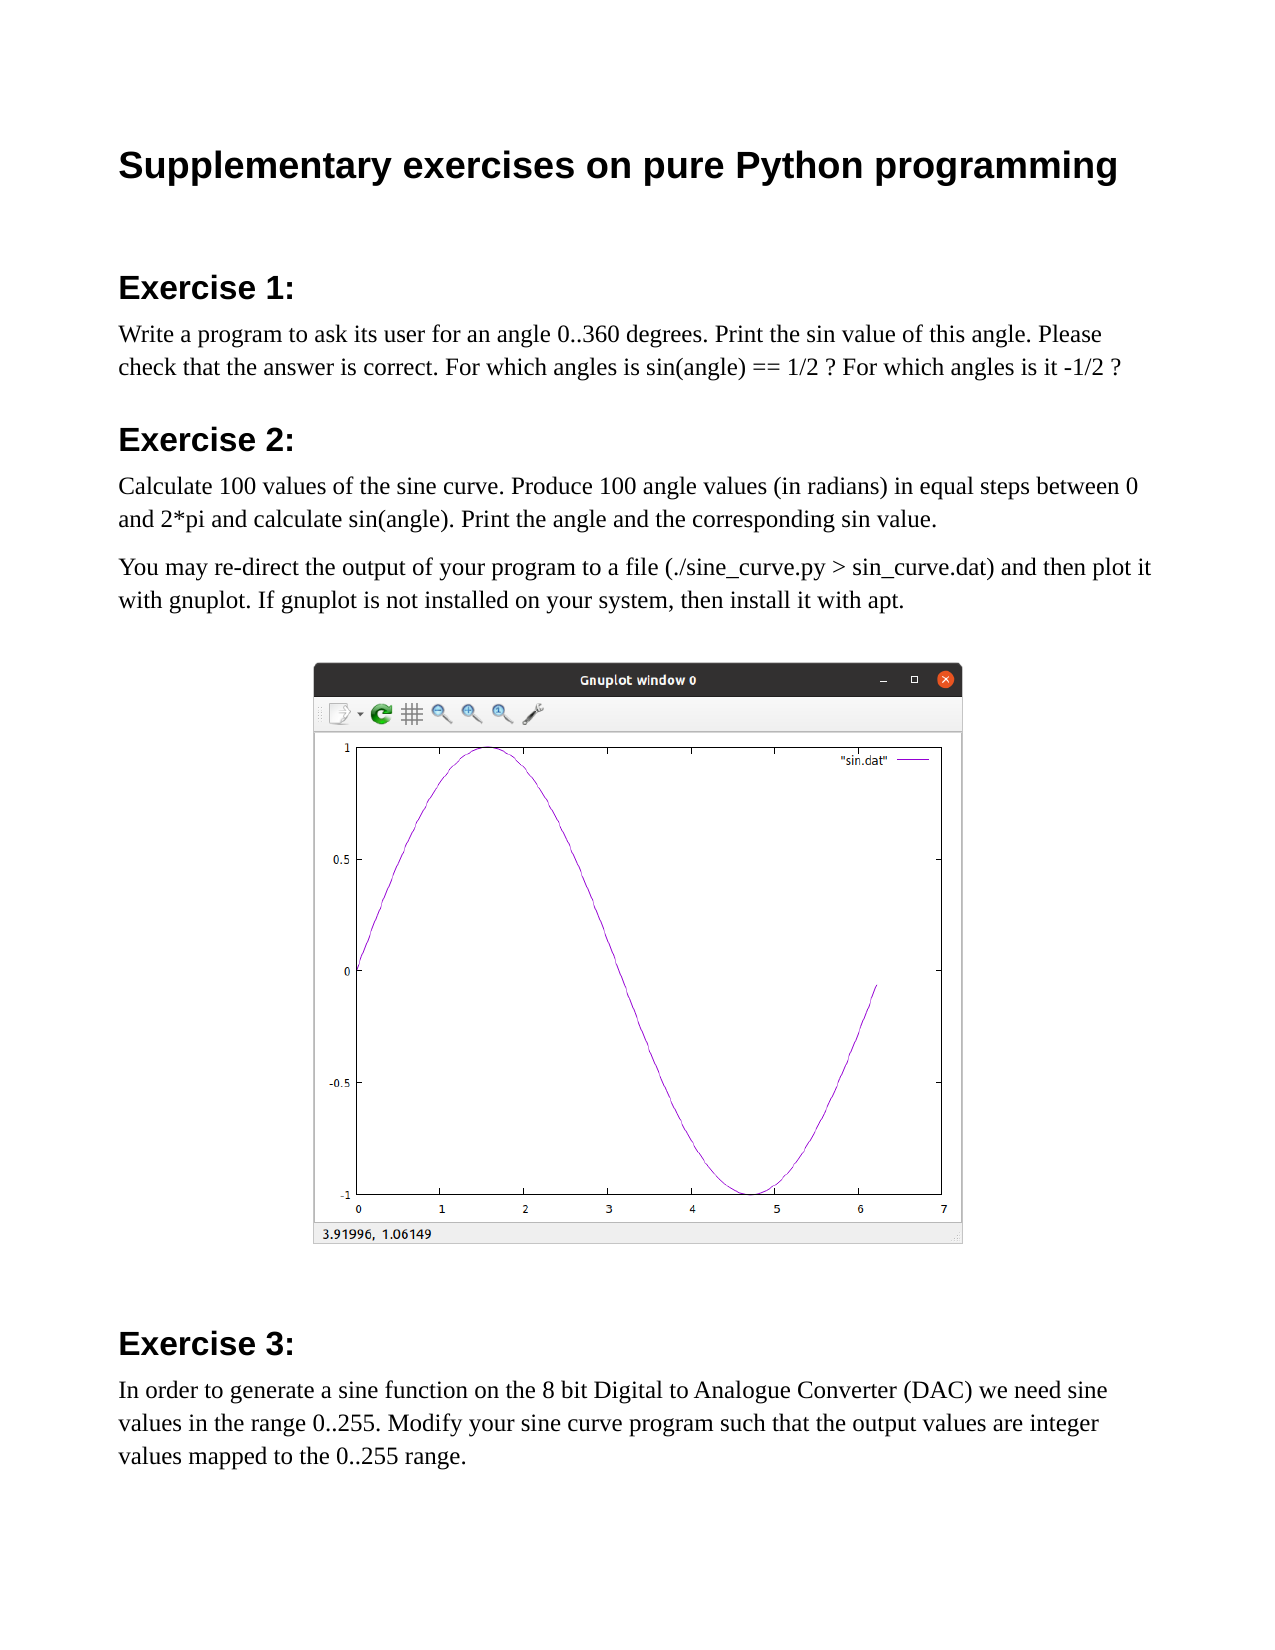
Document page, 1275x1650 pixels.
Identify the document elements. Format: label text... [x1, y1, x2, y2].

subtitle Exercise 2: [118, 420, 1157, 459]
text You may re-direct the output of your program to a file (./sine_curve.py > sin_curve.dat) and then plot it with gnuplot. If gnuplot is not installed on your system, then install it with apt. [118, 552, 1157, 614]
text Write a program to ask its user for an angle 0..360 degrees. Print the sin value of this angle. Please check that the answer is correct. For which angles is sin(angle) == 1/2 ? For which angles is it -1/2 ? [118, 319, 1157, 381]
subtitle Exercise 3: [118, 1324, 1157, 1363]
subtitle Exercise 1: [118, 268, 1157, 306]
subtitle Supplementary exercises on pure Python programming [118, 143, 1157, 187]
picture [304, 655, 971, 1252]
text Calculate 100 values of the sine curve. Produce 100 angle values (in radians) in equal steps between 0 and 2*pi and calculate sin(angle). Print the angle and the corresponding sin value. [118, 471, 1157, 533]
text In order to generate a sine function on the 8 bit Digital to Analogue Converter (DAC) we need sine values in the range 0..255. Modify your sine curve program such that the output values are integer values mapped to the 0..255 range. [118, 1375, 1157, 1470]
